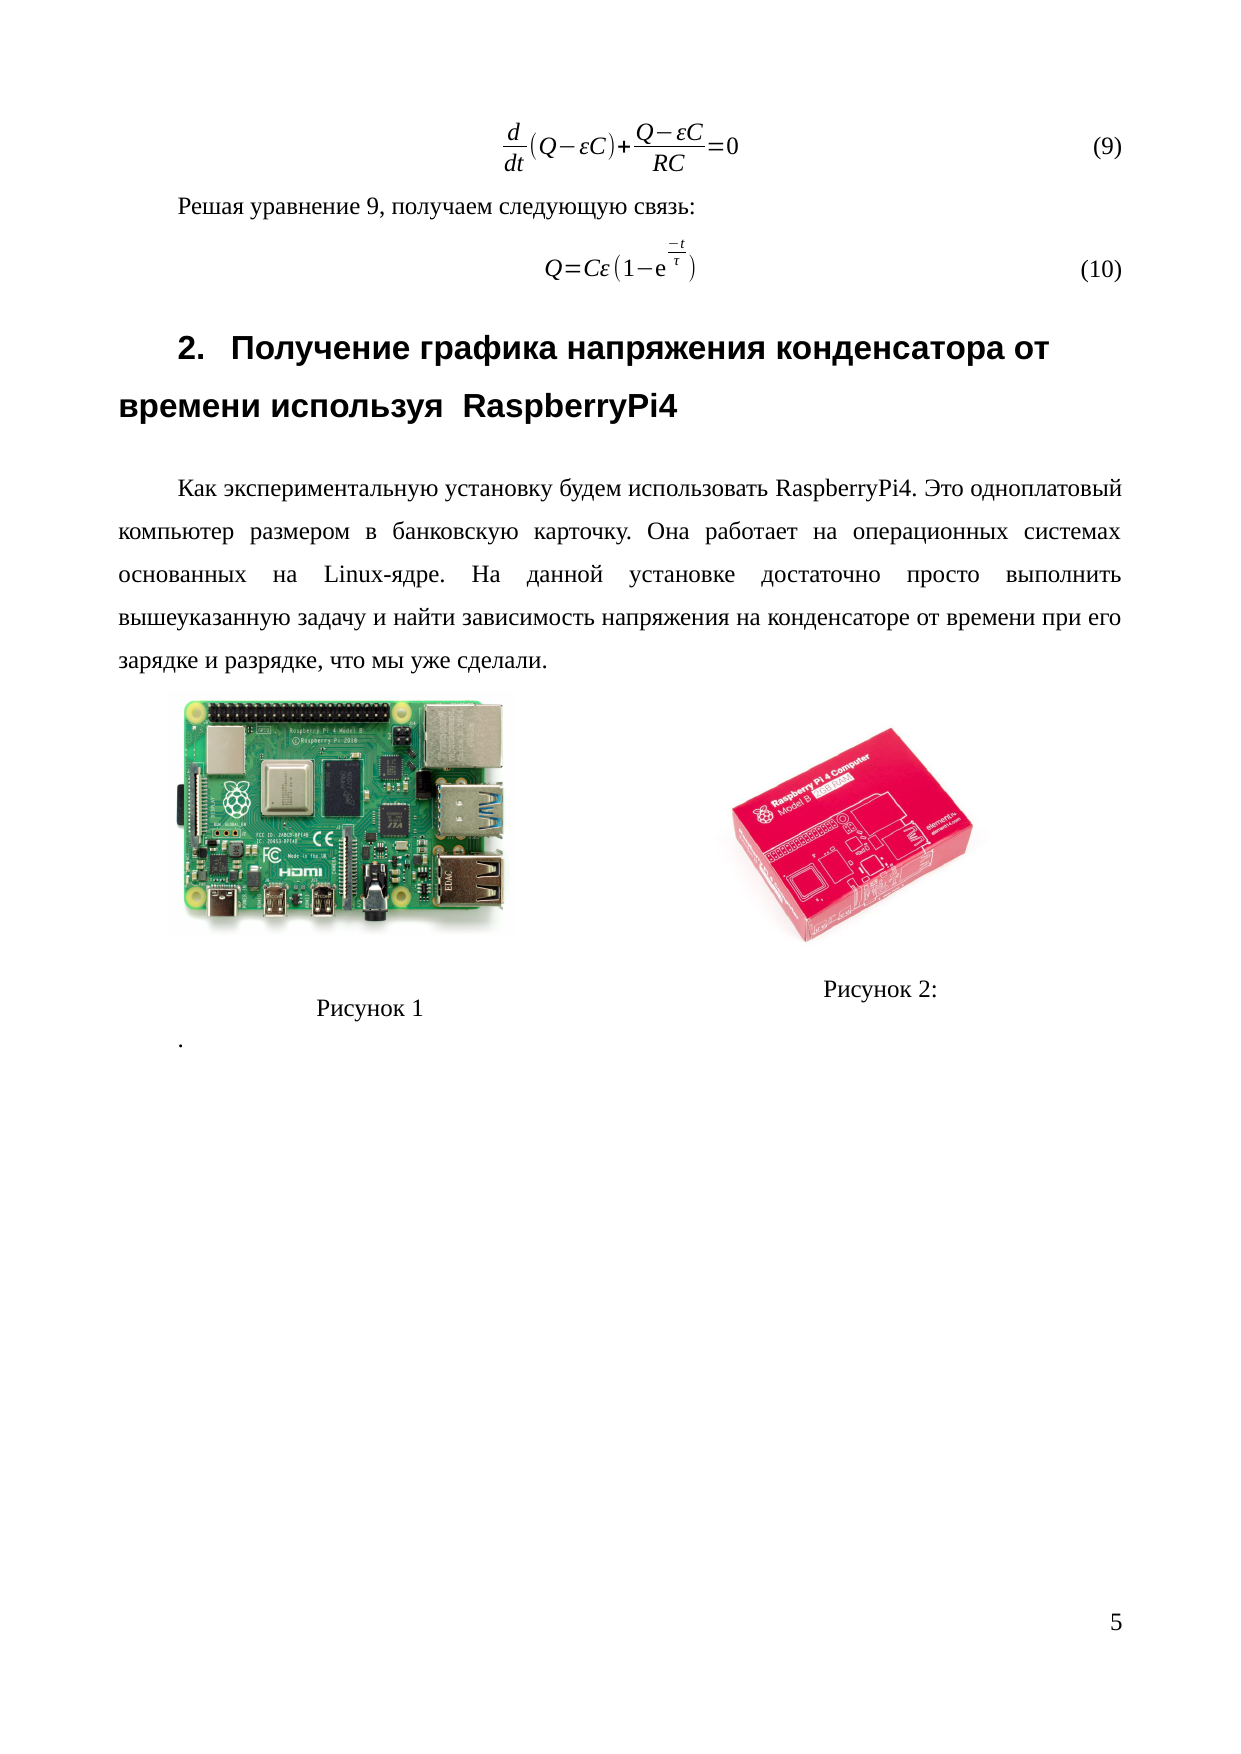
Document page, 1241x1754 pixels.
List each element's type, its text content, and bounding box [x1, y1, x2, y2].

text Как экспериментальную установку будем использовать RaspberryPi4. Это одноплатовый компьютер размером в банковскую карточку. Она работает на операционных системах основанных на Linux-ядре. На данной установке достаточно просто выполнить вышеуказанную задачу и найти зависимость напряжения на конденсаторе от времени при его зарядке и разрядке, что мы уже сделали. [118, 473, 1122, 674]
table_header [620, 689, 1123, 1024]
text . [118, 1024, 1122, 1053]
text Решая уравнение 9, получаем следующую связь: [118, 191, 1122, 220]
picture [709, 691, 993, 975]
text (9) [118, 118, 1122, 177]
picture [167, 691, 514, 936]
text (10) [118, 234, 1122, 284]
table_header [118, 689, 620, 1024]
subtitle Получение графика напряжения конденсатора от времени используя RaspberryPi4 [118, 328, 1122, 424]
